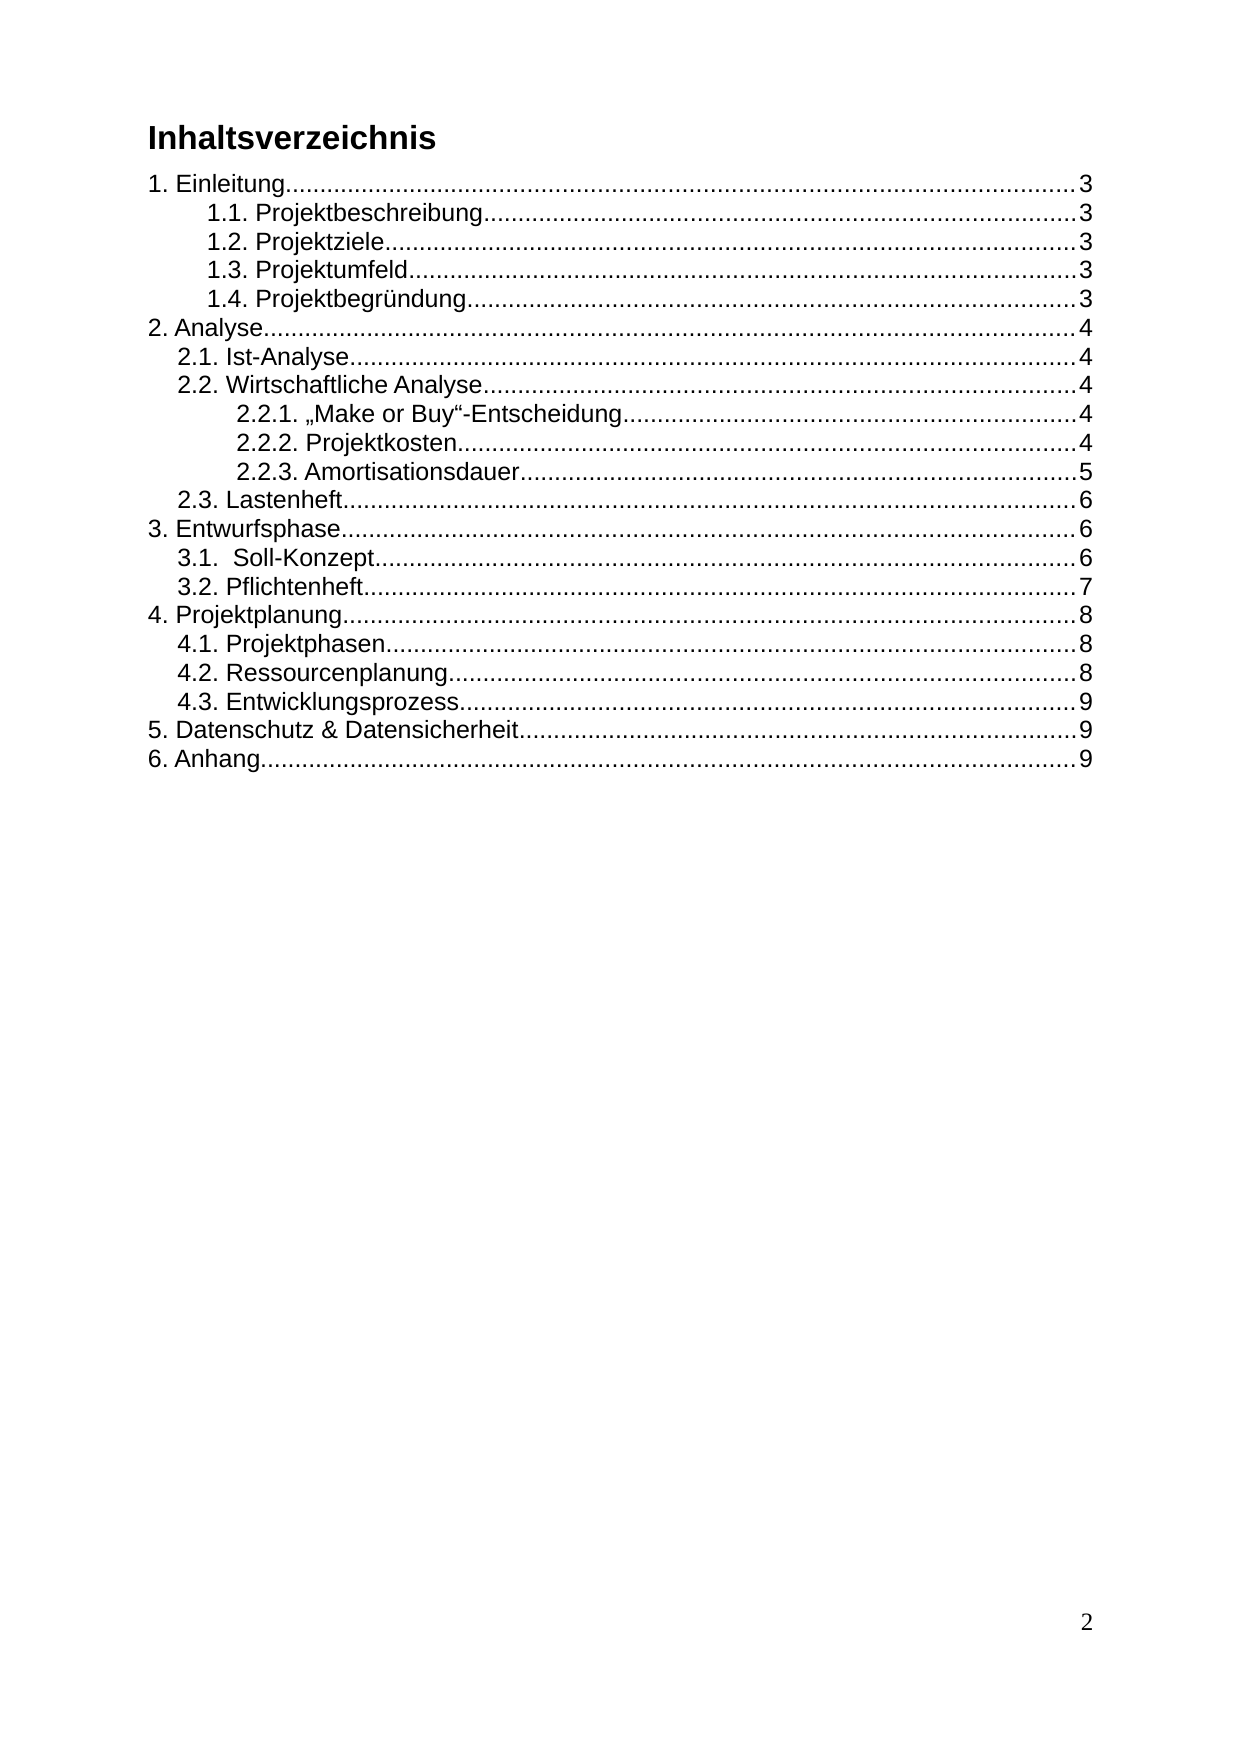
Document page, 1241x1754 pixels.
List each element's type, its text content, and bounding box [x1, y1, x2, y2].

text 1.3. Projektumfeld 3 [207, 255, 1093, 284]
text 4. Projektplanung 8 [148, 600, 1093, 629]
text 4.3. Entwicklungsprozess 9 [177, 687, 1093, 715]
text 2.2. Wirtschaftliche Analyse 4 [177, 370, 1093, 399]
text 6. Anhang 9 [148, 744, 1093, 773]
text 2.2.2. Projektkosten 4 [236, 428, 1093, 457]
text 2.1. Ist-Analyse 4 [177, 342, 1093, 370]
text 2.3. Lastenheft 6 [177, 485, 1093, 514]
text 1. Einleitung 3 [148, 169, 1093, 198]
text 2.2.3. Amortisationsdauer 5 [236, 457, 1093, 485]
text 3. Entwurfsphase 6 [148, 514, 1093, 543]
subtitle Inhaltsverzeichnis [148, 118, 1093, 157]
text 5. Datenschutz & Datensicherheit 9 [148, 715, 1093, 744]
text 4.1. Projektphasen 8 [177, 629, 1093, 658]
text 1.2. Projektziele 3 [207, 227, 1093, 255]
text 3.1. Soll-Konzept 6 [177, 543, 1093, 572]
text 3.2. Pflichtenheft 7 [177, 572, 1093, 600]
text 2.2.1. „Make or Buy“-Entscheidung 4 [236, 399, 1093, 428]
text 1.4. Projektbegründung 3 [207, 284, 1093, 313]
text 4.2. Ressourcenplanung 8 [177, 658, 1093, 687]
text 1.1. Projektbeschreibung 3 [207, 198, 1093, 227]
text 2. Analyse 4 [148, 313, 1093, 342]
